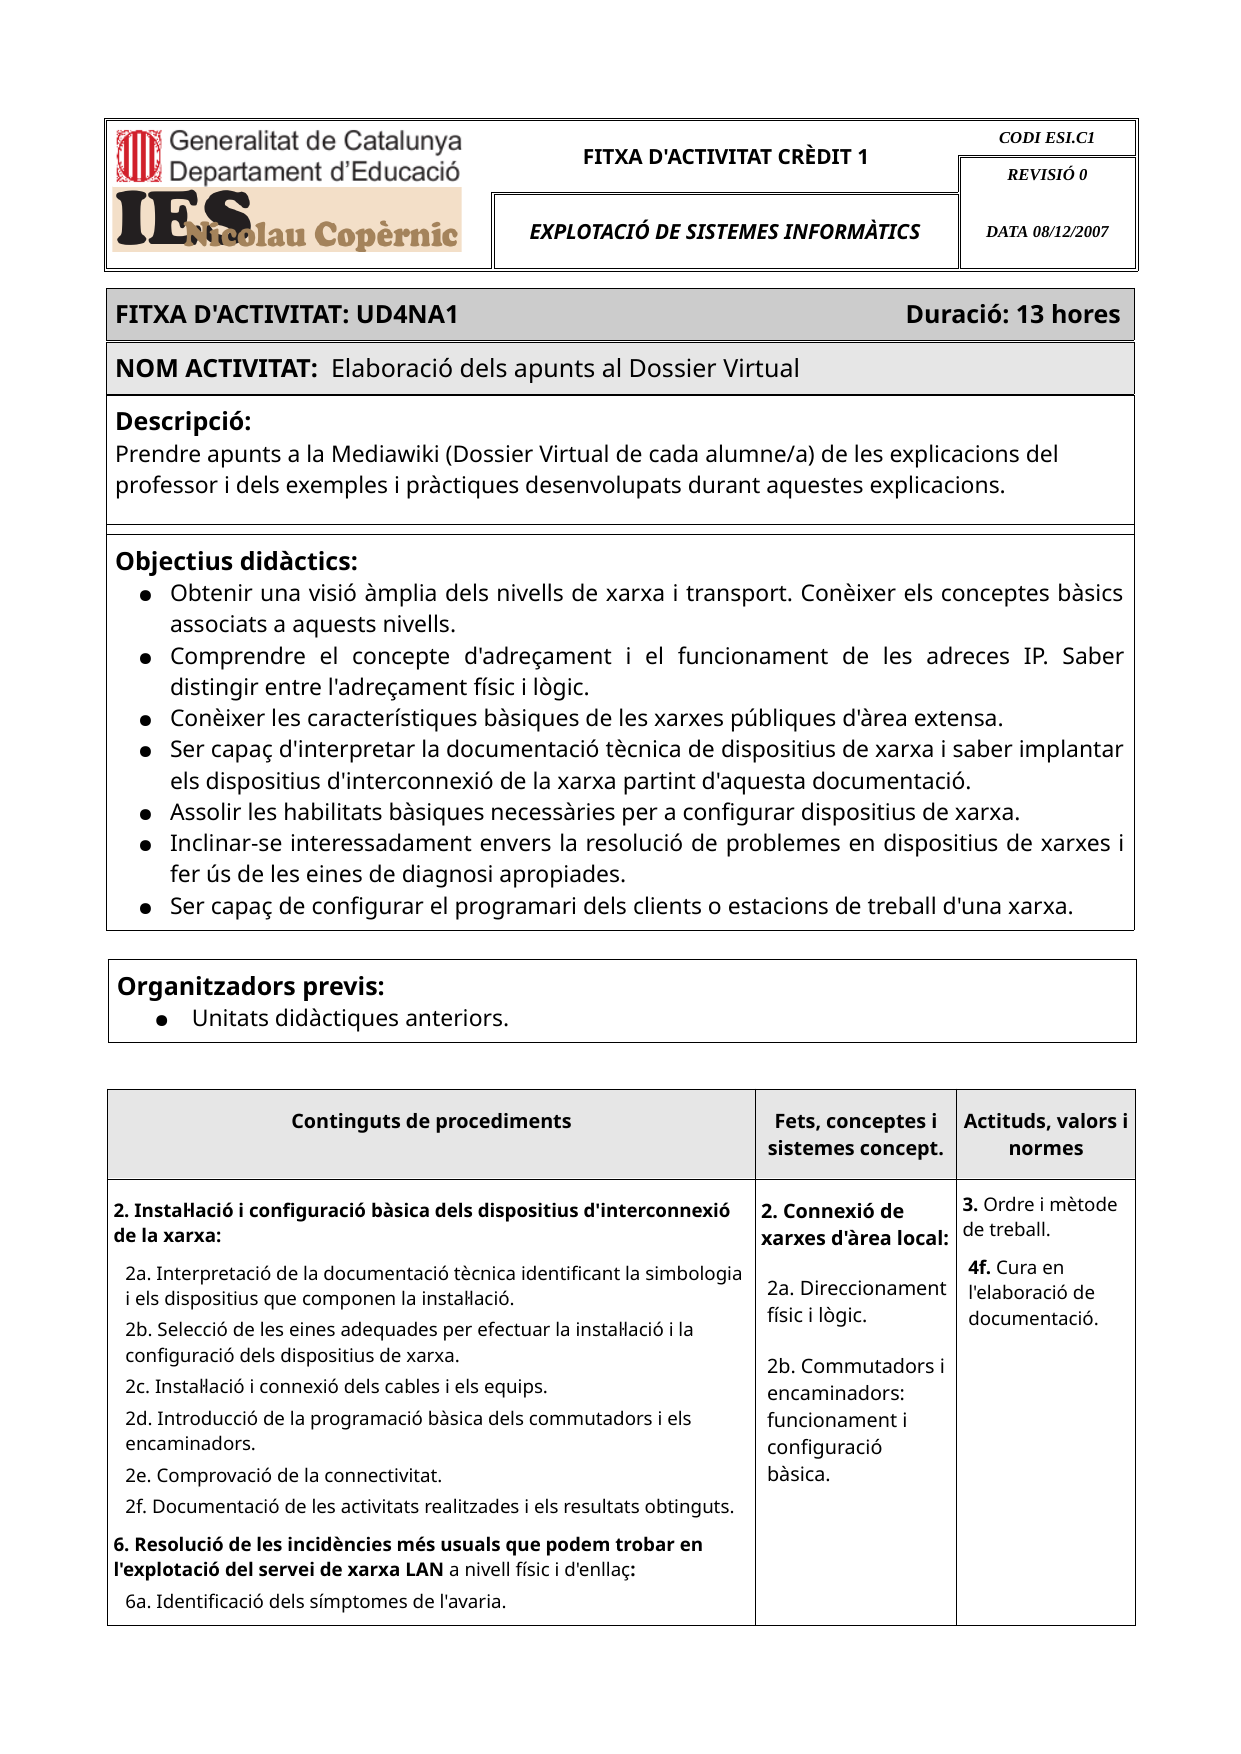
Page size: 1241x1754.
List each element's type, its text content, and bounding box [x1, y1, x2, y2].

text FITXA D'ACTIVITAT: UD4NA1 Duració: 13 hores [115, 297, 1125, 331]
table_header Actituds, valors i normes [957, 1090, 1135, 1178]
list Inclinar-se interessadament envers la resolució de problemes en dispositius de xarxes i fer ús de les eines de diagnosi apropiades. [138, 827, 1125, 890]
table_header CODI ESI.C1 [959, 121, 1135, 155]
text Organitzadors previs: [117, 968, 1127, 1002]
list Assolir les habilitats bàsiques necessàries per a configurar dispositius de xarxa. [138, 796, 1125, 827]
list Ser capaç de configurar el programari dels clients o estacions de treball d'una xarxa. [138, 890, 1125, 921]
text Descripció: [115, 404, 1125, 438]
table_cell REVISIÓ 0 [961, 158, 1135, 192]
table_cell 3. Ordre i mètode de treball. 4f. Cura en l'elaboració de documentació. [957, 1180, 1135, 1625]
text Objectius didàctics: [115, 543, 1125, 577]
list Unitats didàctiques anteriors. [154, 1002, 1127, 1033]
text Prendre apunts a la Mediawiki (Dossier Virtual de cada alumne/a) de les explicacions del professor i dels exemples i pràctiques desenvolupats durant aquestes explicacions. [115, 438, 1125, 501]
table_header FITXA D'ACTIVITAT CRÈDIT 1 [493, 121, 959, 192]
picture [112, 124, 466, 252]
text NOM ACTIVITAT: Elaboració dels apunts al Dossier Virtual [115, 351, 1125, 385]
table_cell 2. Connexió de xarxes d'àrea local: 2a. Direccionament físic i lògic. 2b. Commutadors i encaminadors: funcionament i configuració bàsica. [756, 1180, 956, 1625]
table_header [107, 121, 492, 268]
table_cell EXPLOTACIÓ DE SISTEMES INFORMÀTICS [495, 195, 958, 268]
list Conèixer les característiques bàsiques de les xarxes públiques d'àrea extensa. [138, 702, 1125, 733]
list Ser capaç d'interpretar la documentació tècnica de dispositius de xarxa i saber implantar els dispositius d'interconnexió de la xarxa partint d'aquesta documentació. [138, 733, 1125, 796]
list Obtenir una visió àmplia dels nivells de xarxa i transport. Conèixer els conceptes bàsics associats a aquests nivells. [138, 577, 1125, 640]
table_cell 2. Instal·lació i configuració bàsica dels dispositius d'interconnexió de la xarxa: 2a. Interpretació de la documentació tècnica identificant la simbologia i els dispositius que componen la instal·lació. 2b. Selecció de les eines adequades per efectuar la instal·lació i la configuració dels dispositius de xarxa. 2c. Instal·lació i connexió dels cables i els equips. 2d. Introducció de la programació bàsica dels commutadors i els encaminadors. 2e. Comprovació de la connectivitat. 2f. Documentació de les activitats realitzades i els resultats obtinguts. 6. Resolució de les incidències més usuals que podem trobar en l'explotació del servei de xarxa LAN a nivell físic i d'enllaç: 6a. Identificació dels símptomes de l'avaria. [108, 1180, 755, 1625]
table_header Fets, conceptes i sistemes concept. [756, 1090, 956, 1178]
list Comprendre el concepte d'adreçament i el funcionament de les adreces IP. Saber distingir entre l'adreçament físic i lògic. [138, 640, 1125, 702]
table_header Continguts de procediments [108, 1090, 755, 1178]
table_cell DATA 08/12/2007 [961, 192, 1135, 268]
